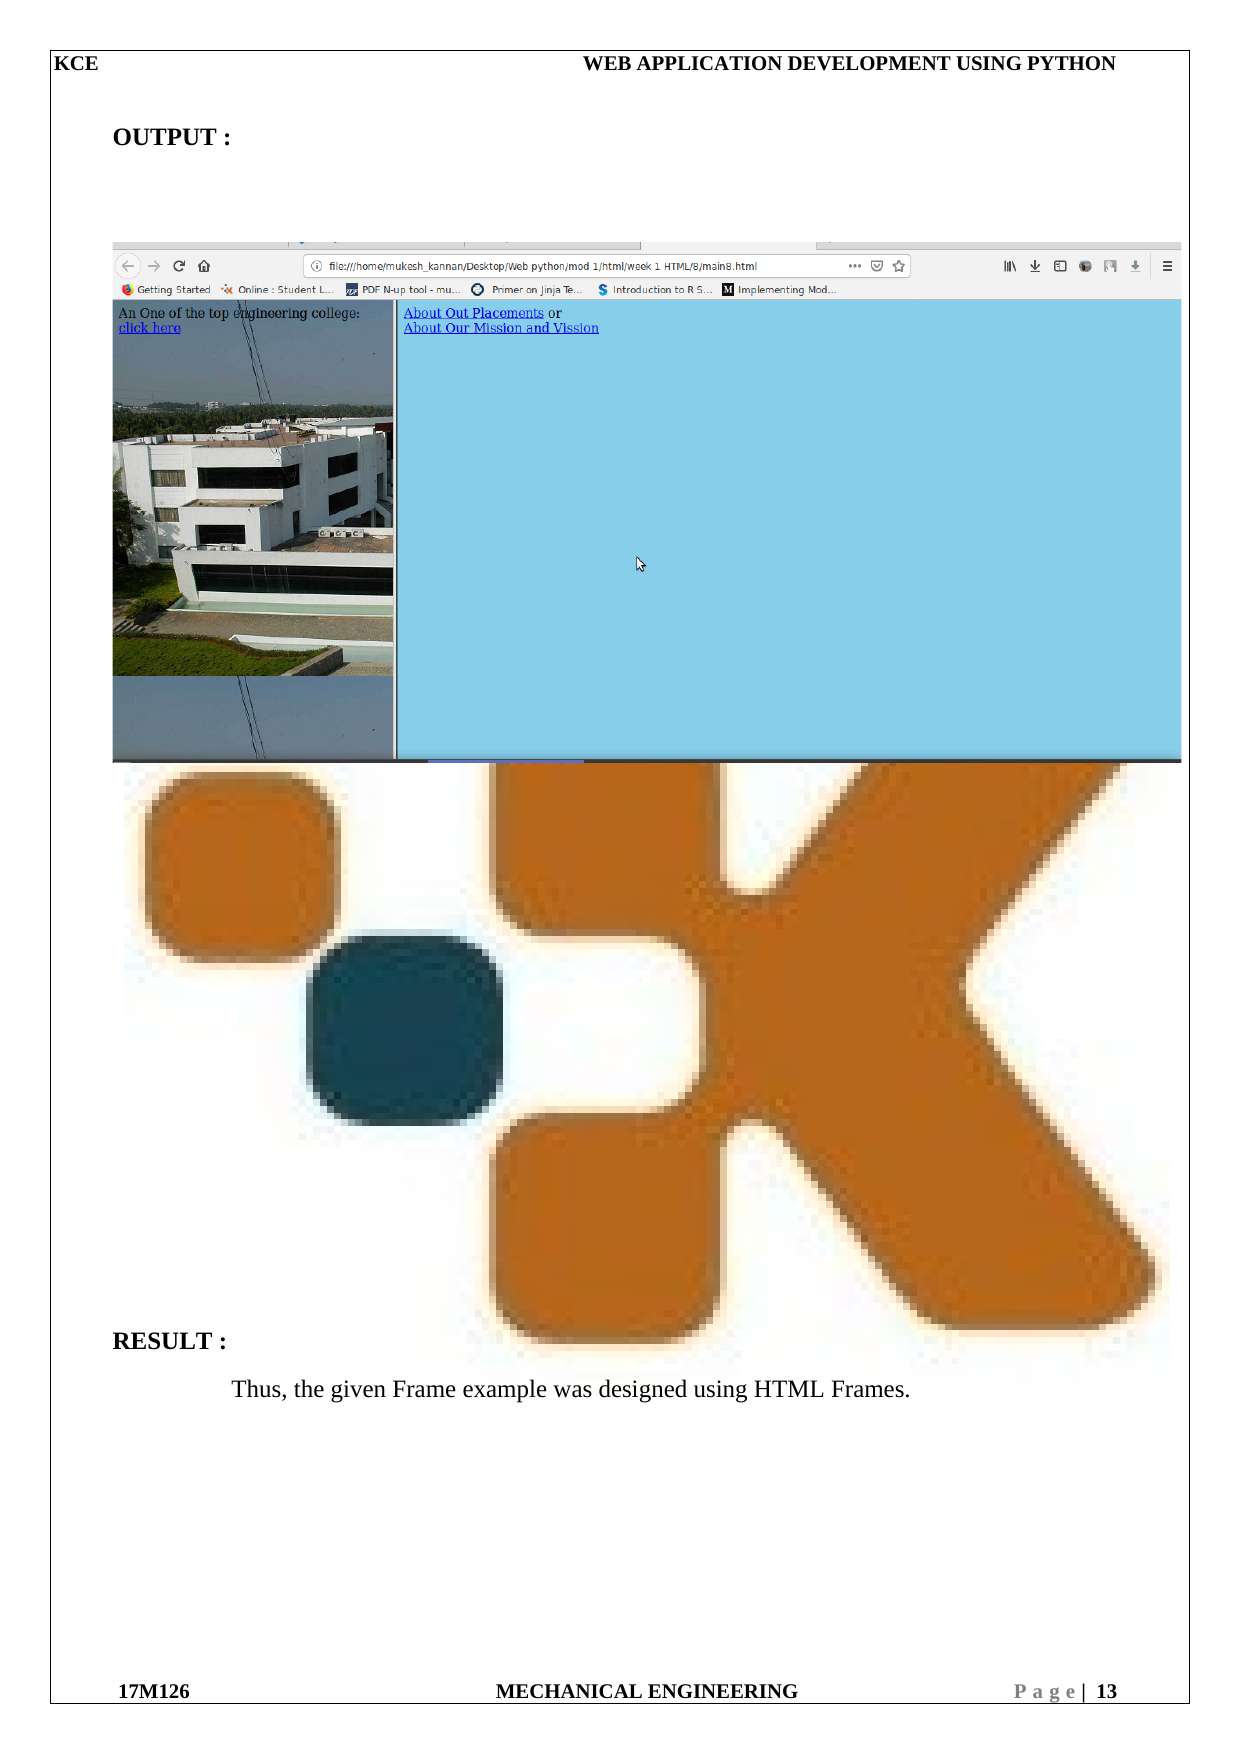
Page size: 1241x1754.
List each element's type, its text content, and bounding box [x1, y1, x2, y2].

text Thus, the given Frame example was designed using HTML Frames. [112, 1374, 1181, 1403]
picture [124, 1355, 1170, 1374]
text OUTPUT : [112, 122, 1181, 151]
picture [112, 242, 1182, 1326]
text RESULT : [112, 1326, 1181, 1355]
